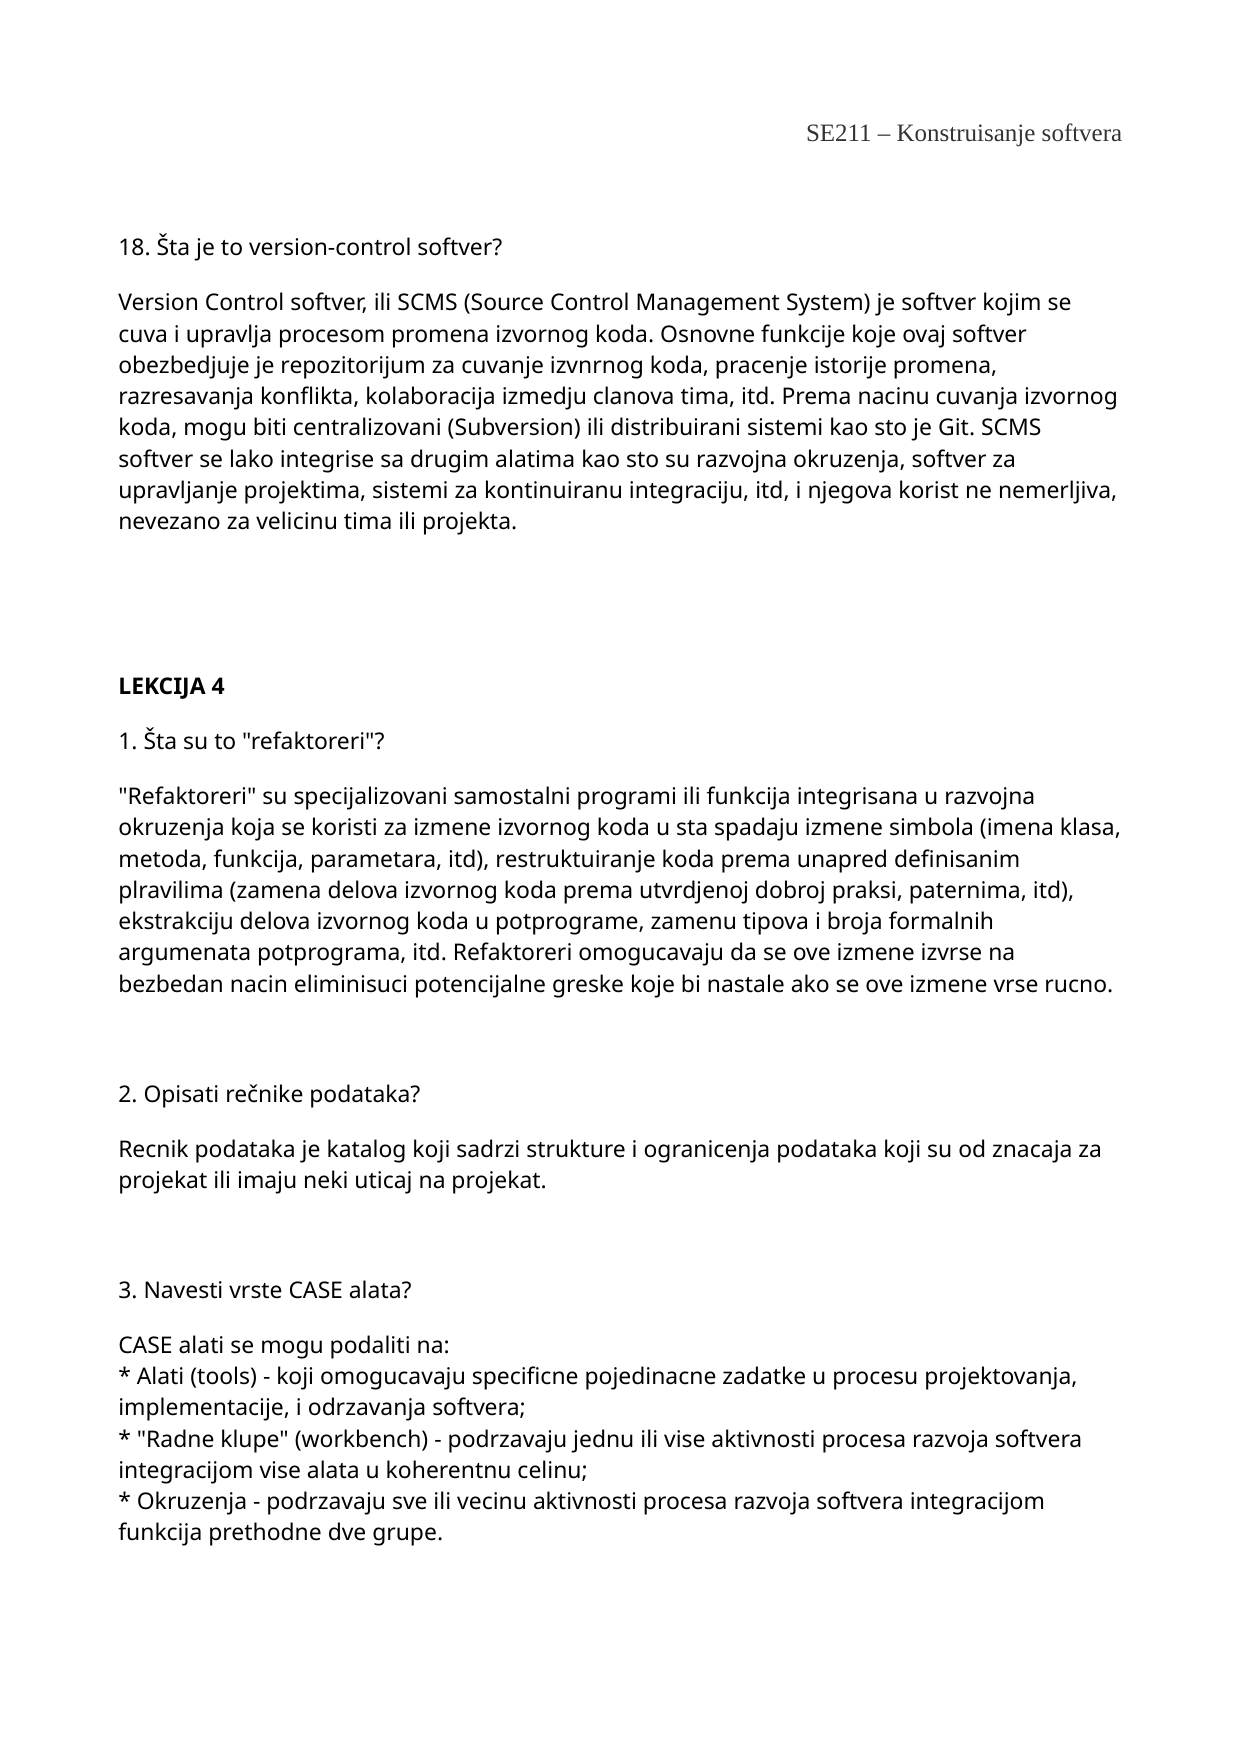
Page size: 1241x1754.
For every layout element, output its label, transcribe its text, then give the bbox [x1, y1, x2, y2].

text 2. Opisati rečnike podataka? [118, 1078, 1122, 1109]
text Recnik podataka je katalog koji sadrzi strukture i ogranicenja podataka koji su od znacaja za projekat ili imaju neki uticaj na projekat. [118, 1133, 1122, 1195]
text Version Control softver, ili SCMS (Source Control Management System) je softver kojim se cuva i upravlja procesom promena izvornog koda. Osnovne funkcije koje ovaj softver obezbedjuje je repozitorijum za cuvanje izvnrnog koda, pracenje istorije promena, razresavanja konflikta, kolaboracija izmedju clanova tima, itd. Prema nacinu cuvanja izvornog koda, mogu biti centralizovani (Subversion) ili distribuirani sistemi kao sto je Git. SCMS softver se lako integrise sa drugim alatima kao sto su razvojna okruzenja, softver za upravljanje projektima, sistemi za kontinuiranu integraciju, itd, i njegova korist ne nemerljiva, nevezano za velicinu tima ili projekta. [118, 286, 1122, 536]
text CASE alati se mogu podaliti na: * Alati (tools) - koji omogucavaju specificne pojedinacne zadatke u procesu projektovanja, implementacije, i odrzavanja softvera; * "Radne klupe" (workbench) - podrzavaju jednu ili vise aktivnosti procesa razvoja softvera integracijom vise alata u koherentnu celinu; * Okruzenja - podrzavaju sve ili vecinu aktivnosti procesa razvoja softvera integracijom funkcija prethodne dve grupe. [118, 1329, 1122, 1548]
text 18. Šta je to version-control softver? [118, 231, 1122, 263]
text LEKCIJA 4 [118, 670, 1122, 701]
text 3. Navesti vrste CASE alata? [118, 1274, 1122, 1305]
text "Refaktoreri" su specijalizovani samostalni programi ili funkcija integrisana u razvojna okruzenja koja se koristi za izmene izvornog koda u sta spadaju izmene simbola (imena klasa, metoda, funkcija, parametara, itd), restruktuiranje koda prema unapred definisanim plravilima (zamena delova izvornog koda prema utvrdjenoj dobroj praksi, paternima, itd), ekstrakciju delova izvornog koda u potprograme, zamenu tipova i broja formalnih argumenata potprograma, itd. Refaktoreri omogucavaju da se ove izmene izvrse na bezbedan nacin eliminisuci potencijalne greske koje bi nastale ako se ove izmene vrse rucno. [118, 780, 1122, 999]
text 1. Šta su to "refaktoreri"? [118, 725, 1122, 756]
